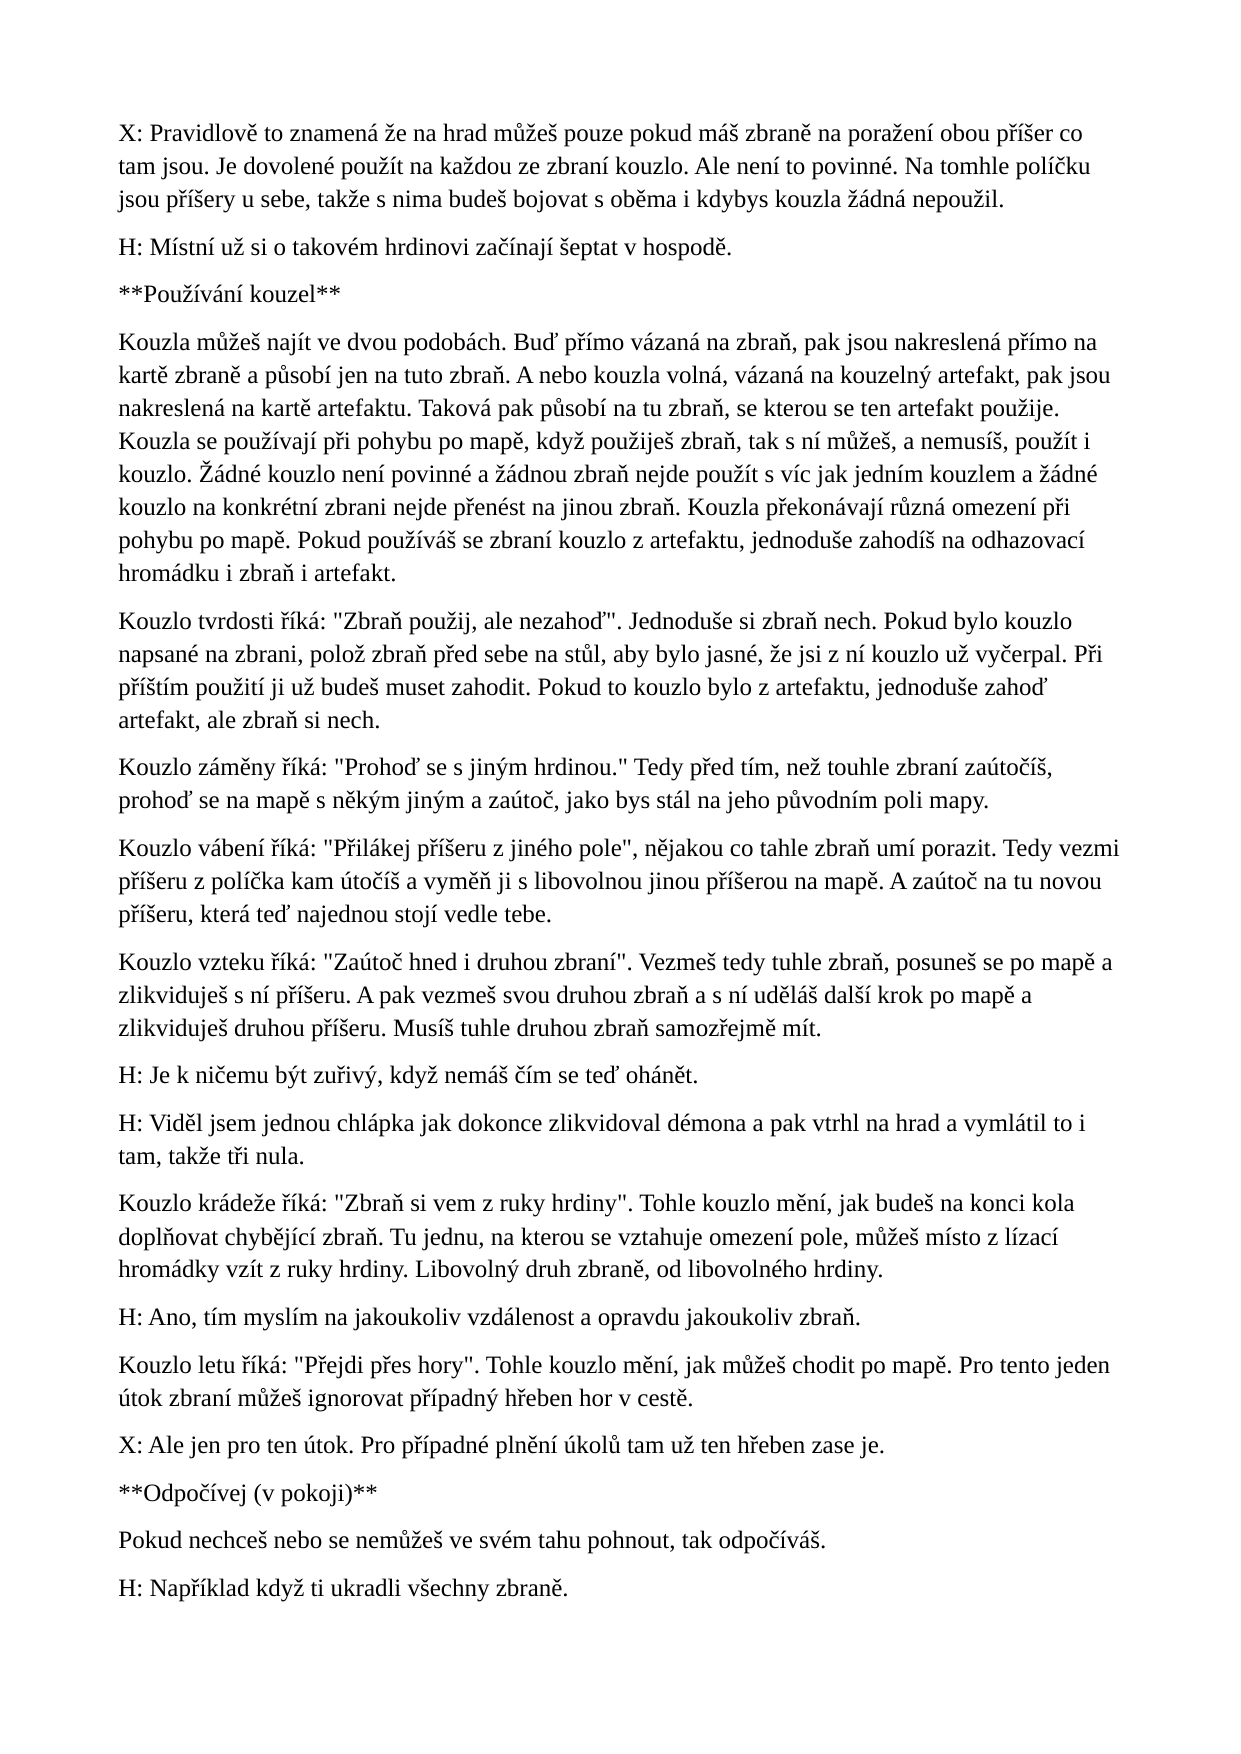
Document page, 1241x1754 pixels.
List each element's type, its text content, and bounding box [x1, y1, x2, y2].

text X: Pravidlově to znamená že na hrad můžeš pouze pokud máš zbraně na poražení obou příšer co tam jsou. Je dovolené použít na každou ze zbraní kouzlo. Ale není to povinné. Na tomhle políčku jsou příšery u sebe, takže s nima budeš bojovat s oběma i kdybys kouzla žádná nepoužil. [118, 118, 1122, 213]
text H: Je k ničemu být zuřivý, když nemáš čím se teď ohánět. [118, 1060, 1122, 1089]
text Kouzlo letu říká: "Přejdi přes hory". Tohle kouzlo mění, jak můžeš chodit po mapě. Pro tento jeden útok zbraní můžeš ignorovat případný hřeben hor v cestě. [118, 1350, 1122, 1412]
text Pokud nechceš nebo se nemůžeš ve svém tahu pohnout, tak odpočíváš. [118, 1526, 1122, 1554]
text **Používání kouzel** [118, 279, 1122, 308]
text Kouzlo vábení říká: "Přilákej příšeru z jiného pole", nějakou co tahle zbraň umí porazit. Tedy vezmi příšeru z políčka kam útočíš a vyměň ji s libovolnou jinou příšerou na mapě. A zaútoč na tu novou příšeru, která teď najednou stojí vedle tebe. [118, 833, 1122, 928]
text H: Viděl jsem jednou chlápka jak dokonce zlikvidoval démona a pak vtrhl na hrad a vymlátil to i tam, takže tři nula. [118, 1108, 1122, 1170]
text H: Místní už si o takovém hrdinovi začínají šeptat v hospodě. [118, 232, 1122, 261]
text Kouzlo tvrdosti říká: "Zbraň použij, ale nezahoď". Jednoduše si zbraň nech. Pokud bylo kouzlo napsané na zbrani, polož zbraň před sebe na stůl, aby bylo jasné, že jsi z ní kouzlo už vyčerpal. Při příštím použití ji už budeš muset zahodit. Pokud to kouzlo bylo z artefaktu, jednoduše zahoď artefakt, ale zbraň si nech. [118, 606, 1122, 733]
text H: Například když ti ukradli všechny zbraně. [118, 1573, 1122, 1602]
text X: Ale jen pro ten útok. Pro případné plnění úkolů tam už ten hřeben zase je. [118, 1430, 1122, 1459]
text H: Ano, tím myslím na jakoukoliv vzdálenost a opravdu jakoukoliv zbraň. [118, 1302, 1122, 1331]
text Kouzlo krádeže říká: "Zbraň si vem z ruky hrdiny". Tohle kouzlo mění, jak budeš na konci kola doplňovat chybějící zbraň. Tu jednu, na kterou se vztahuje omezení pole, můžeš místo z lízací hromádky vzít z ruky hrdiny. Libovolný druh zbraně, od libovolného hrdiny. [118, 1188, 1122, 1283]
text Kouzlo záměny říká: "Prohoď se s jiným hrdinou." Tedy před tím, než touhle zbraní zaútočíš, prohoď se na mapě s někým jiným a zaútoč, jako bys stál na jeho původním poli mapy. [118, 752, 1122, 814]
text Kouzla můžeš najít ve dvou podobách. Buď přímo vázaná na zbraň, pak jsou nakreslená přímo na kartě zbraně a působí jen na tuto zbraň. A nebo kouzla volná, vázaná na kouzelný artefakt, pak jsou nakreslená na kartě artefaktu. Taková pak působí na tu zbraň, se kterou se ten artefakt použije. Kouzla se používají při pohybu po mapě, když použiješ zbraň, tak s ní můžeš, a nemusíš, použít i kouzlo. Žádné kouzlo není povinné a žádnou zbraň nejde použít s víc jak jedním kouzlem a žádné kouzlo na konkrétní zbrani nejde přenést na jinou zbraň. Kouzla překonávají různá omezení při pohybu po mapě. Pokud používáš se zbraní kouzlo z artefaktu, jednoduše zahodíš na odhazovací hromádku i zbraň i artefakt. [118, 327, 1122, 587]
text Kouzlo vzteku říká: "Zaútoč hned i druhou zbraní". Vezmeš tedy tuhle zbraň, posuneš se po mapě a zlikviduješ s ní příšeru. A pak vezmeš svou druhou zbraň a s ní uděláš další krok po mapě a zlikviduješ druhou příšeru. Musíš tuhle druhou zbraň samozřejmě mít. [118, 947, 1122, 1041]
text **Odpočívej (v pokoji)** [118, 1478, 1122, 1507]
